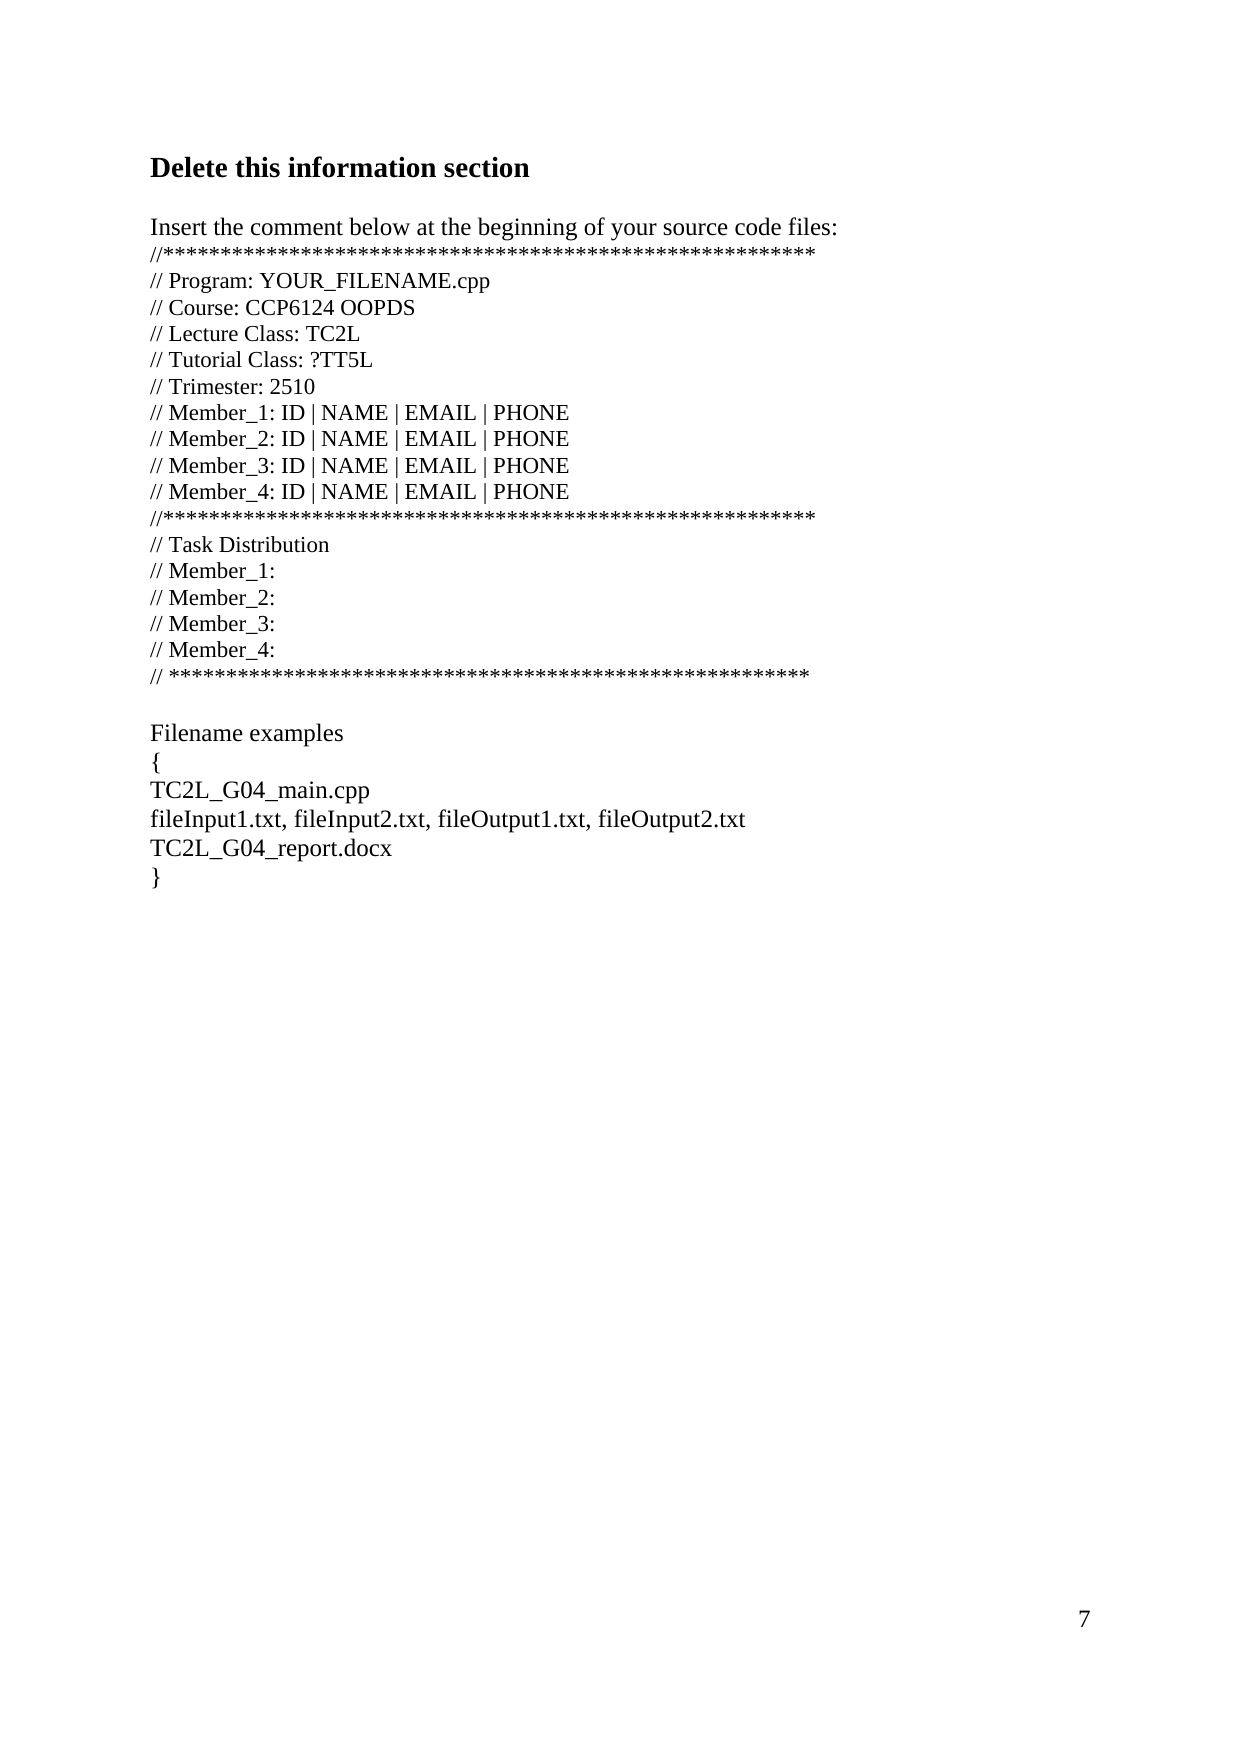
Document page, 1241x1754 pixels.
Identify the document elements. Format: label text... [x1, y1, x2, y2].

text // Member_2: ID | NAME | EMAIL | PHONE [150, 426, 1090, 452]
text // Course: CCP6124 OOPDS [150, 294, 1090, 320]
text // Trimester: 2510 [150, 373, 1090, 399]
text // Member_1: [150, 557, 1090, 584]
text // Member_2: [150, 584, 1090, 610]
text // Member_3: [150, 610, 1090, 636]
text //********************************************************* [150, 504, 1090, 531]
text Filename examples [150, 718, 1090, 747]
text // Task Distribution [150, 531, 1090, 557]
text // Lecture Class: TC2L [150, 320, 1090, 346]
text // Tutorial Class: ?TT5L [150, 346, 1090, 373]
text { [150, 747, 1090, 775]
text } [150, 862, 1090, 890]
text // Member_4: ID | NAME | EMAIL | PHONE [150, 478, 1090, 504]
text // Member_3: ID | NAME | EMAIL | PHONE [150, 452, 1090, 478]
subtitle Delete this information section [150, 150, 1090, 183]
text Insert the comment below at the beginning of your source code files: [150, 212, 1090, 241]
text // Member_1: ID | NAME | EMAIL | PHONE [150, 399, 1090, 426]
text //********************************************************* [150, 241, 1090, 267]
text // Member_4: [150, 636, 1090, 663]
text TC2L_G04_main.cpp [150, 775, 1090, 804]
text fileInput1.txt, fileInput2.txt, fileOutput1.txt, fileOutput2.txt TC2L_G04_report.docx [150, 804, 1090, 862]
text // Program: YOUR_FILENAME.cpp [150, 267, 1090, 294]
text // ******************************************************** [150, 663, 1090, 689]
